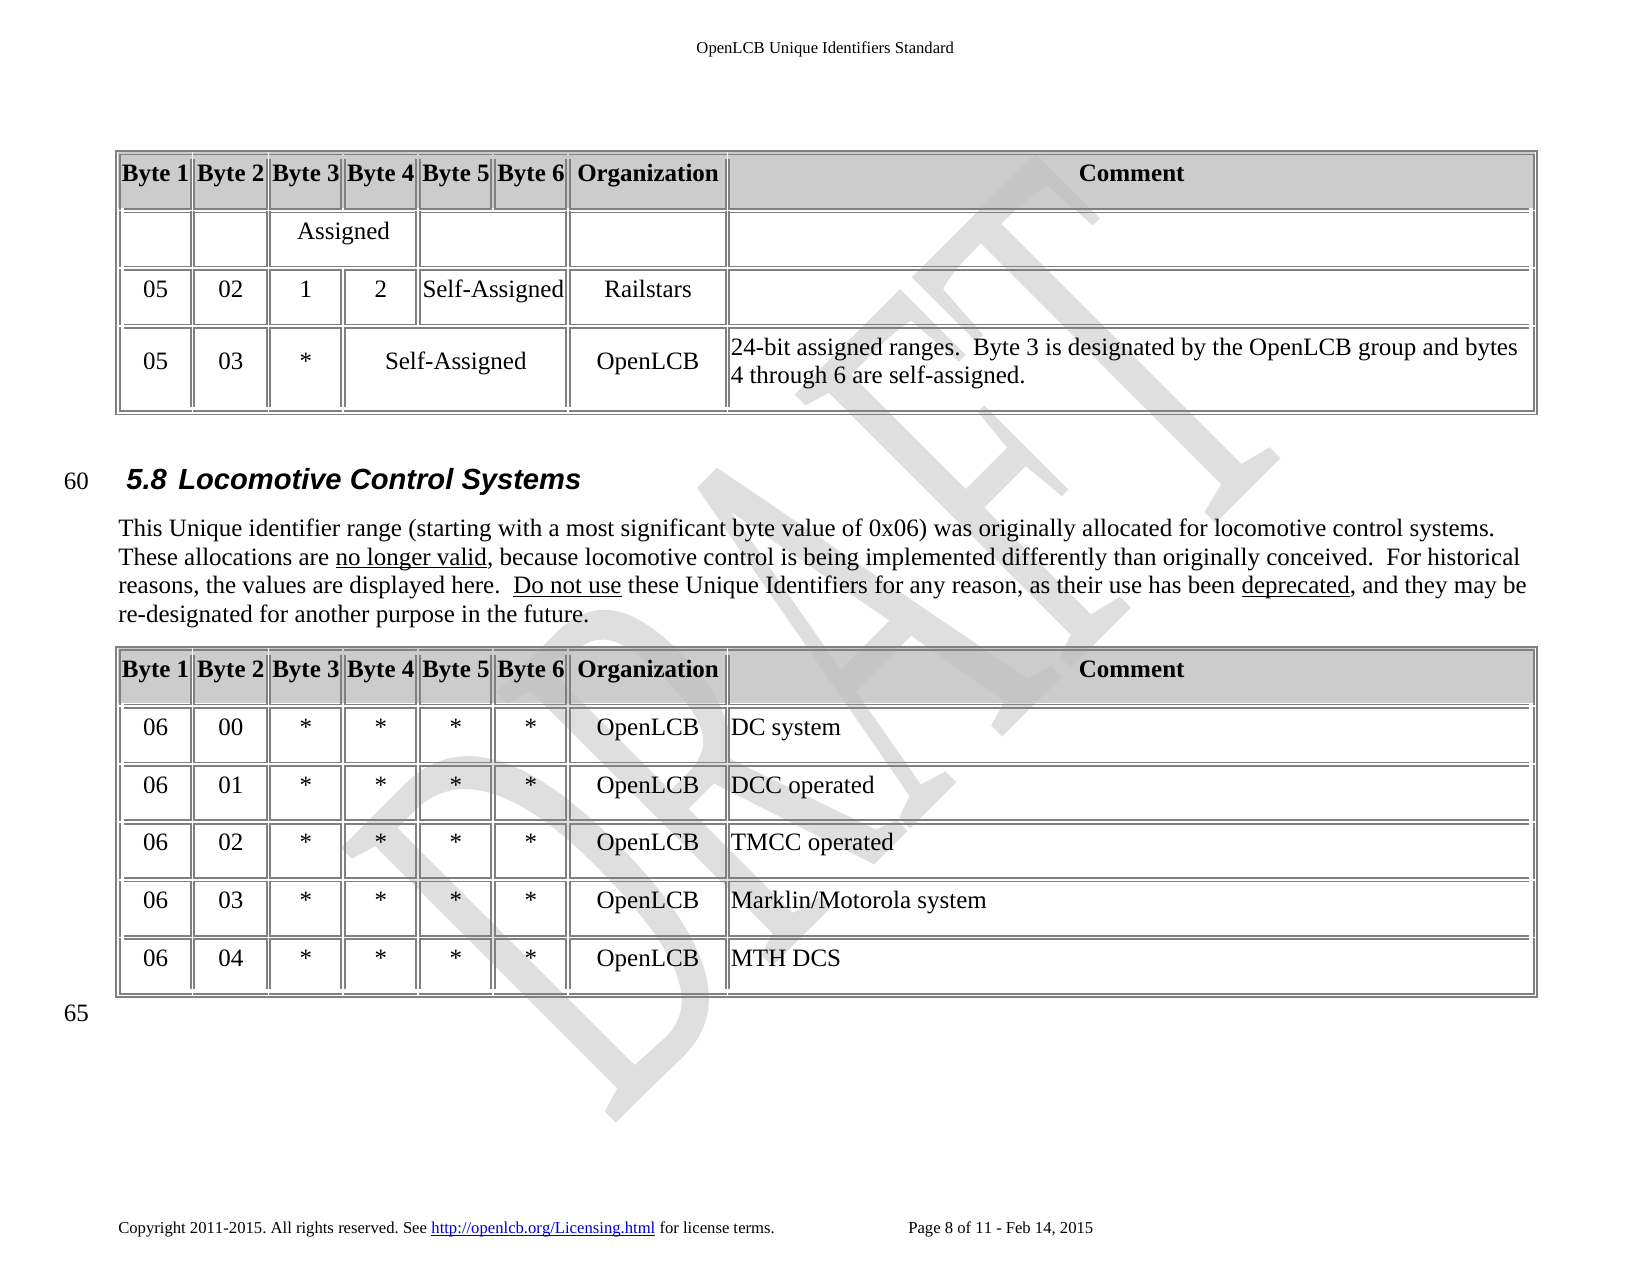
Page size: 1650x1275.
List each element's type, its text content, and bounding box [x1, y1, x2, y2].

table_cell 2 [346, 271, 415, 323]
table_header [829, 651, 858, 668]
table_cell OpenLCB [571, 213, 725, 266]
table_cell * [421, 790, 490, 819]
table_cell * [496, 825, 565, 877]
table_cell DC system [730, 709, 884, 761]
table_header Byte 6 [493, 152, 568, 208]
table_cell * [346, 825, 362, 841]
table_cell OpenLCB [693, 940, 727, 993]
table_cell * [496, 709, 565, 761]
table_header Comment [1038, 155, 1533, 208]
table_cell * [271, 825, 340, 877]
table_cell * [271, 882, 340, 935]
table_cell * [271, 767, 340, 819]
table_cell 06 [118, 935, 192, 993]
subtitle [998, 467, 1059, 495]
table_header [728, 651, 844, 703]
table_header Organization [680, 651, 727, 703]
table_header Byte 2 [193, 155, 268, 208]
table_cell [195, 213, 266, 266]
table_cell [944, 271, 1059, 323]
table_cell OpenLCB [654, 882, 725, 935]
text This Unique identifier range (starting with a most significant byte value of 0x06) was originally allocated for locomotive control systems. These allocations are no longer valid, because locomotive control is being implemented differently than originally conceived. For historical reasons, the values are displayed here. Do not use these Unique Identifiers for any reason, as their use has been deprecated, and they may be re-designated for another purpose in the future. [735, 516, 888, 628]
table_cell * [418, 935, 493, 993]
table_cell 06 [118, 877, 192, 935]
table_cell 00 [195, 709, 266, 761]
table_cell Self-Assigned [421, 271, 565, 323]
table_header Organization [571, 651, 685, 703]
table_cell * [496, 882, 565, 935]
table_cell OpenLCB [568, 935, 680, 993]
table_cell OpenLCB [648, 767, 692, 789]
table_cell * [269, 324, 343, 410]
table_header Byte 1 [121, 651, 192, 703]
table_cell 03 [195, 882, 266, 935]
table_cell 05 [118, 324, 192, 410]
table_cell 1 [271, 271, 340, 323]
table_cell MTH DCS [728, 935, 1535, 993]
table_cell Assigned [271, 213, 415, 266]
table_cell * [269, 935, 343, 993]
table_cell 02 [195, 825, 266, 877]
table_header Byte 4 [343, 648, 418, 703]
table_header Comment [989, 651, 1533, 703]
table_header [857, 651, 1003, 703]
text This Unique identifier range (starting with a most significant byte value of 0x06) was originally allocated for locomotive control systems. These allocations are no longer valid, because locomotive control is being implemented differently than originally conceived. For historical reasons, the values are displayed here. Do not use these Unique Identifiers for any reason, as their use has been deprecated, and they may be re-designated for another purpose in the future. [118, 513, 793, 628]
table_cell 06 [118, 704, 192, 761]
table_cell * [518, 767, 565, 796]
table_cell OpenLCB [571, 882, 654, 935]
table_cell DCC operated [749, 767, 908, 819]
table_cell OpenLCB [590, 709, 703, 761]
table_header Byte 6 [493, 648, 539, 703]
table_cell 24-bit assigned ranges. Byte 3 is designated by the OpenLCB group and bytes 4 through 6 are self-assigned. [1104, 324, 1535, 410]
table_cell 24-bit assigned ranges. Byte 3 is designated by the OpenLCB group and bytes 4 through 6 are self-assigned. [728, 329, 859, 410]
subtitle [1245, 462, 1532, 495]
table_cell * [346, 767, 415, 819]
table_cell * [508, 935, 568, 993]
table_cell TMCC operated [730, 819, 1535, 877]
table_cell 05 [118, 266, 192, 323]
table_header Byte 2 [193, 651, 268, 703]
table_header [1020, 186, 1071, 208]
table_cell [118, 208, 192, 266]
text This Unique identifier range (starting with a most significant byte value of 0x06) was originally allocated for locomotive control systems. These allocations are no longer valid, because locomotive control is being implemented differently than originally conceived. For historical reasons, the values are displayed here. Do not use these Unique Identifiers for any reason, as their use has been deprecated, and they may be re-designated for another purpose in the future. [786, 513, 1063, 628]
subtitle Locomotive Control Systems [118, 462, 930, 495]
table_cell 06 [118, 761, 192, 819]
table_cell Railstars [571, 271, 725, 323]
table_cell * [346, 847, 405, 877]
table_cell [493, 965, 521, 993]
table_cell Marklin/Motorola system [760, 877, 1535, 935]
table_cell 04 [193, 940, 268, 993]
table_cell 06 [118, 819, 192, 877]
table_cell [1003, 208, 1535, 266]
table_cell Marklin/Motorola system [730, 892, 772, 935]
table_cell * [346, 709, 415, 761]
table_cell OpenLCB [571, 844, 605, 877]
table_cell [730, 213, 975, 266]
table_cell * [421, 825, 490, 877]
table_header Organization [568, 152, 727, 208]
table_cell 02 [195, 271, 266, 323]
table_cell [496, 796, 539, 819]
table_header Byte 6 [510, 692, 541, 703]
subtitle [940, 462, 991, 488]
table_cell [961, 245, 1002, 266]
table_header Byte 1 [121, 155, 192, 208]
table_cell * [346, 882, 415, 935]
text This Unique identifier range (starting with a most significant byte value of 0x06) was originally allocated for locomotive control systems. These allocations are no longer valid, because locomotive control is being implemented differently than originally conceived. For historical reasons, the values are displayed here. Do not use these Unique Identifiers for any reason, as their use has been deprecated, and they may be re-designated for another purpose in the future. [991, 513, 1532, 628]
table_cell OpenLCB [690, 785, 725, 819]
table_header [728, 155, 1033, 208]
table_cell [730, 271, 956, 323]
table_header Byte 4 [343, 152, 418, 208]
table_cell OpenLCB [706, 825, 725, 844]
table_cell DCC operated [730, 793, 782, 819]
table_cell 01 [195, 767, 266, 819]
table_cell OpenLCB [571, 767, 657, 819]
table_cell DCC operated [906, 761, 1535, 819]
table_cell [421, 213, 565, 266]
table_cell [571, 733, 599, 761]
table_header Byte 5 [418, 152, 493, 208]
table_cell [1046, 266, 1535, 323]
table_header Byte 3 [269, 648, 343, 703]
table_header Byte 5 [418, 648, 493, 703]
table_cell [869, 704, 1535, 761]
table_cell 24-bit assigned ranges. Byte 3 is designated by the OpenLCB group and bytes 4 through 6 are self-assigned. [852, 329, 1146, 410]
subtitle [1042, 462, 1220, 495]
table_cell * [421, 893, 463, 935]
table_cell * [421, 709, 490, 761]
table_cell Self-Assigned [343, 324, 568, 410]
table_cell * [453, 882, 490, 919]
table_header Byte 6 [558, 662, 565, 684]
table_cell * [271, 709, 340, 761]
table_cell OpenLCB [568, 324, 727, 410]
table_cell * [343, 935, 418, 993]
table_header Byte 3 [269, 152, 343, 208]
table_cell OpenLCB [599, 825, 715, 877]
table_cell 03 [193, 329, 268, 410]
table_cell * [399, 825, 415, 844]
